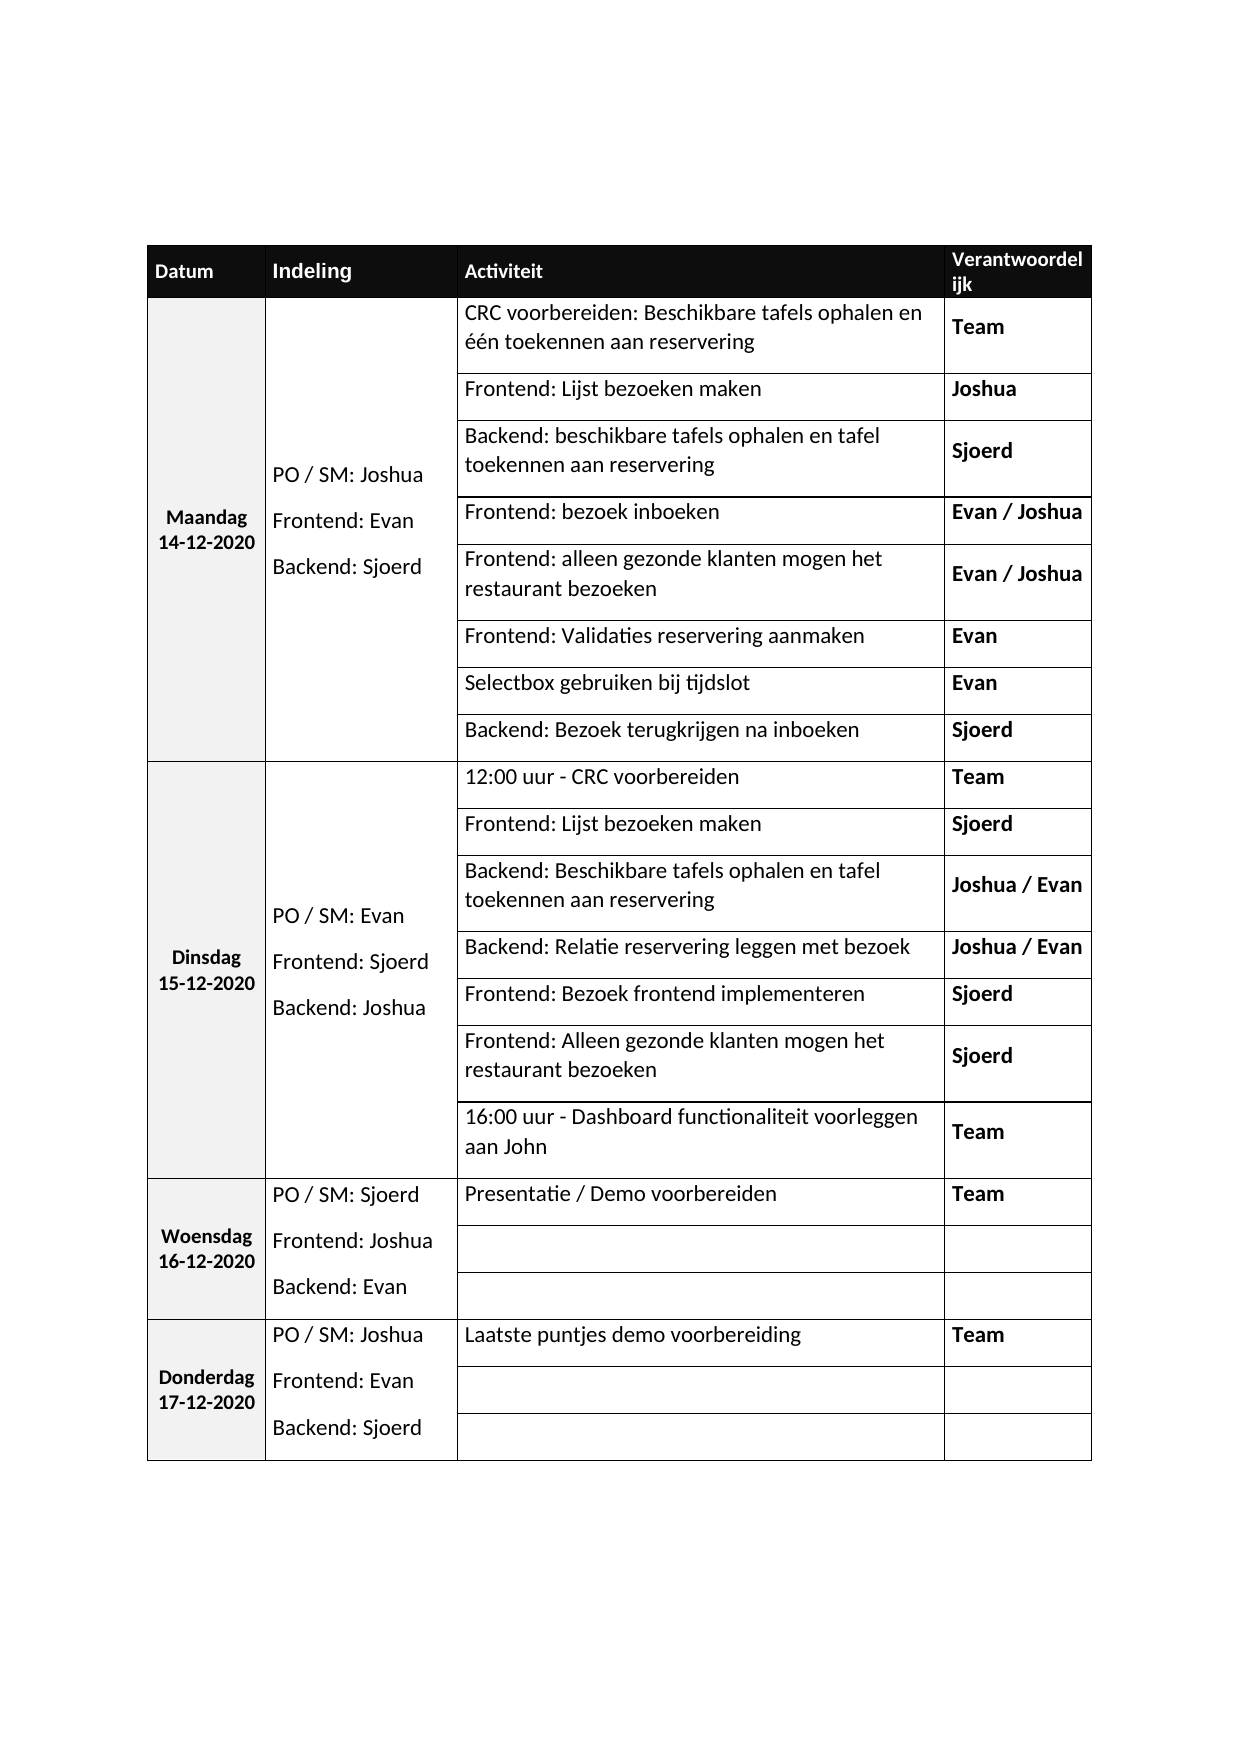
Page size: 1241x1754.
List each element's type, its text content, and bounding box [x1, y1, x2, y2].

table_cell Joshua / Evan [945, 856, 1091, 931]
table_cell Team [945, 1103, 1091, 1178]
table_cell Evan / Joshua [945, 498, 1091, 543]
table_cell Dinsdag 15-12-2020 [148, 762, 265, 1178]
table_cell 16:00 uur - Dashboard functionaliteit voorleggen aan John [458, 1103, 944, 1178]
table_cell Laatste puntjes demo voorbereiding [458, 1320, 944, 1366]
table_cell Selectbox gebruiken bij tijdslot [458, 668, 944, 714]
table_cell CRC voorbereiden: Beschikbare tafels ophalen en één toekennen aan reservering [458, 298, 944, 373]
table_cell 12:00 uur - CRC voorbereiden [458, 762, 944, 808]
table_cell [458, 1414, 944, 1459]
table_cell [945, 1414, 1091, 1459]
table_cell Sjoerd [945, 1026, 1091, 1101]
table_cell Evan [945, 621, 1091, 667]
table_header Verantwoordelijk [945, 246, 1091, 297]
table_cell Frontend: alleen gezonde klanten mogen het restaurant bezoeken [458, 545, 944, 620]
table_cell Team [945, 298, 1091, 373]
table_cell Frontend: Bezoek frontend implementeren [458, 979, 944, 1025]
table_cell Team [945, 1320, 1091, 1366]
table_cell [458, 1226, 944, 1272]
table_cell Team [945, 762, 1091, 808]
table_cell PO / SM: Sjoerd Frontend: Joshua Backend: Evan [266, 1179, 457, 1319]
table_cell Frontend: Validaties reservering aanmaken [458, 621, 944, 667]
table_cell Maandag 14-12-2020 [148, 298, 265, 761]
table_cell [458, 1273, 944, 1319]
table_cell PO / SM: Joshua Frontend: Evan Backend: Sjoerd [266, 298, 457, 761]
table_cell Evan [945, 668, 1091, 714]
table_cell Frontend: bezoek inboeken [458, 498, 944, 543]
table_cell [458, 1367, 944, 1413]
table_cell Sjoerd [945, 715, 1091, 761]
table_cell Backend: Bezoek terugkrijgen na inboeken [458, 715, 944, 761]
table_cell Frontend: Alleen gezonde klanten mogen het restaurant bezoeken [458, 1026, 944, 1101]
table_cell Evan / Joshua [945, 545, 1091, 620]
table_cell Sjoerd [945, 809, 1091, 855]
table_cell [945, 1273, 1091, 1319]
table_cell [945, 1367, 1091, 1413]
table_cell Sjoerd [945, 421, 1091, 496]
table_cell Presentatie / Demo voorbereiden [458, 1179, 944, 1225]
table_cell Sjoerd [945, 979, 1091, 1025]
table_cell Frontend: Lijst bezoeken maken [458, 374, 944, 420]
table_cell Team [945, 1179, 1091, 1225]
table_cell PO / SM: Evan Frontend: Sjoerd Backend: Joshua [266, 762, 457, 1178]
table_cell Backend: Relatie reservering leggen met bezoek [458, 932, 944, 978]
table_cell Donderdag 17-12-2020 [148, 1320, 265, 1459]
table_header Datum [148, 246, 265, 297]
table_header Activiteit [458, 246, 944, 297]
table_cell Joshua / Evan [945, 932, 1091, 978]
table_cell Frontend: Lijst bezoeken maken [458, 809, 944, 855]
table_cell [945, 1226, 1091, 1272]
table_cell Backend: beschikbare tafels ophalen en tafel toekennen aan reservering [458, 421, 944, 496]
table_cell PO / SM: Joshua Frontend: Evan Backend: Sjoerd [266, 1320, 457, 1459]
table_cell Backend: Beschikbare tafels ophalen en tafel toekennen aan reservering [458, 856, 944, 931]
table_cell Joshua [945, 374, 1091, 420]
table_header Indeling [266, 246, 457, 297]
table_cell Woensdag 16-12-2020 [148, 1179, 265, 1319]
